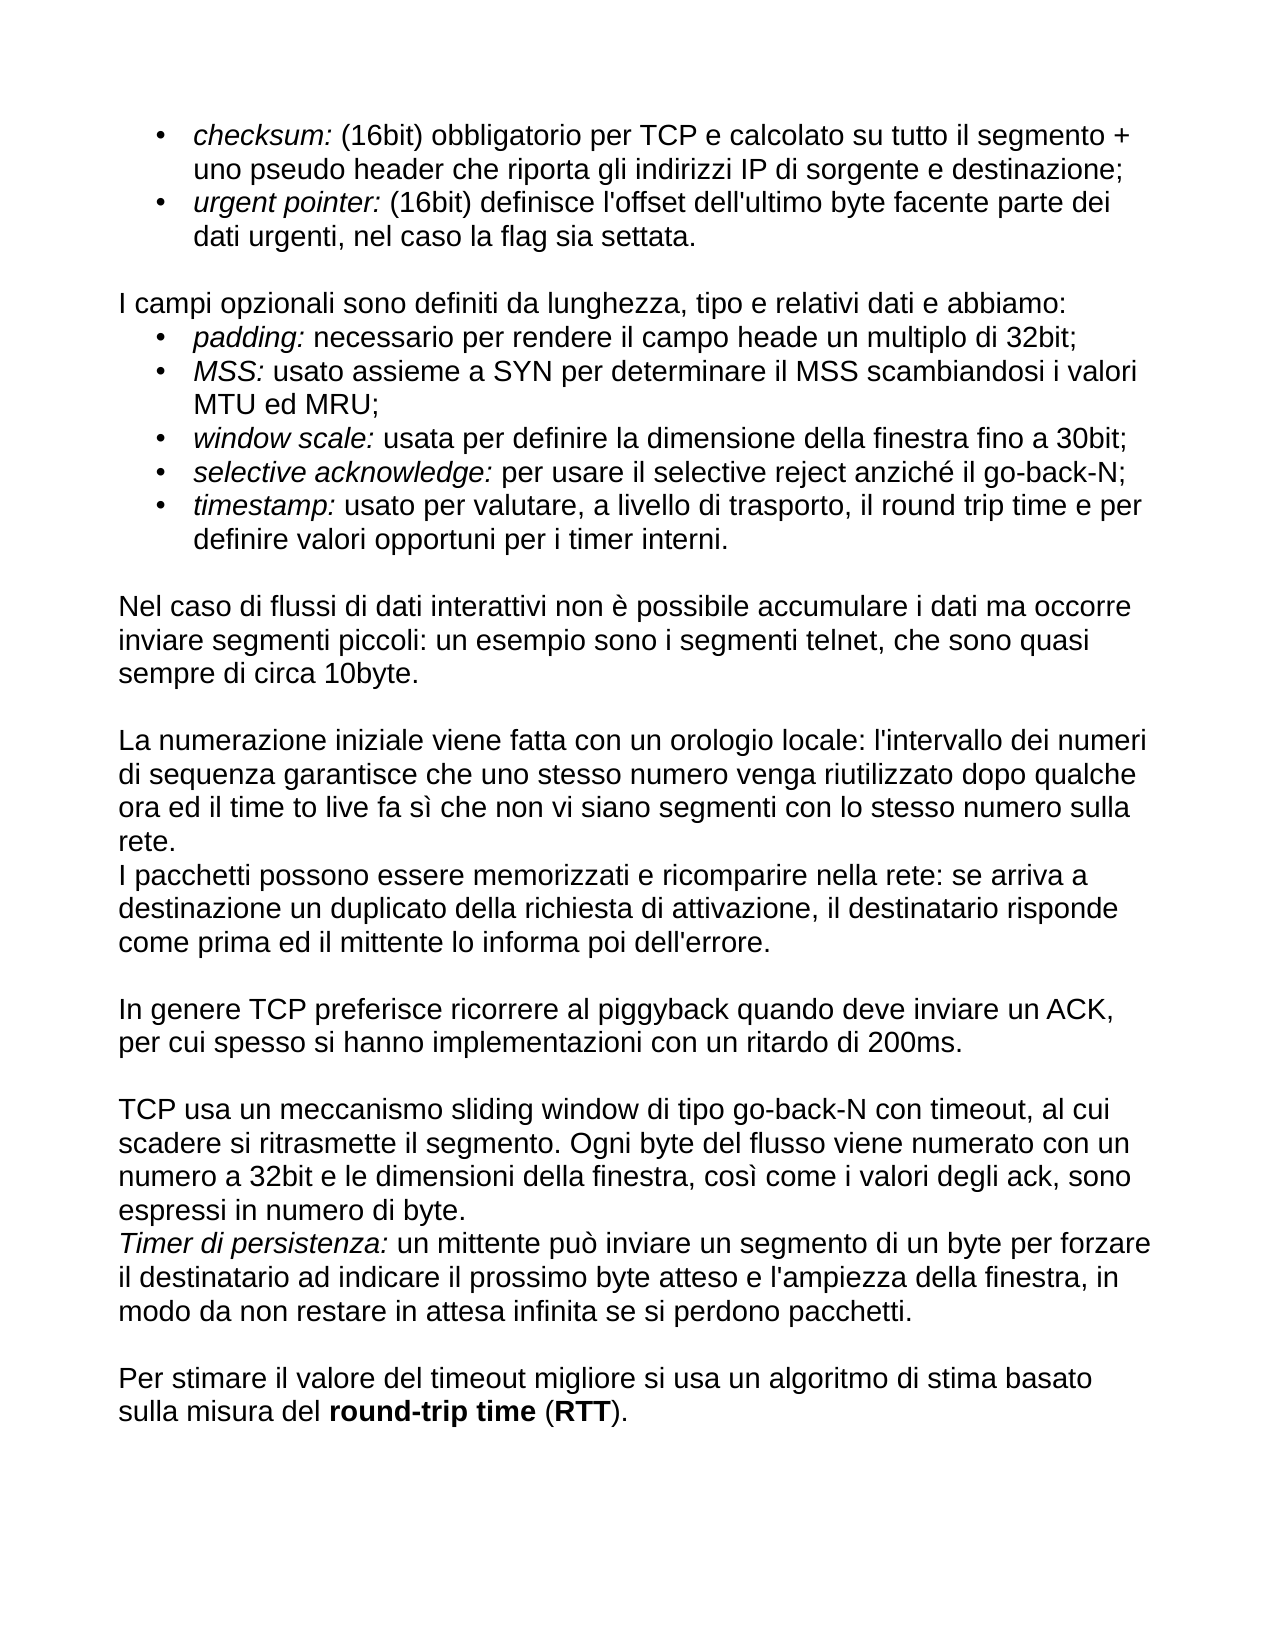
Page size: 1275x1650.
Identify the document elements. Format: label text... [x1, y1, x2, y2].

list window scale: usata per definire la dimensione della finestra fino a 30bit; [156, 421, 1157, 454]
list padding: necessario per rendere il campo heade un multiplo di 32bit; [156, 320, 1157, 353]
text Nel caso di flussi di dati interattivi non è possibile accumulare i dati ma occorre inviare segmenti piccoli: un esempio sono i segmenti telnet, che sono quasi sempre di circa 10byte. [118, 589, 1157, 690]
list timestamp: usato per valutare, a livello di trasporto, il round trip time e per definire valori opportuni per i timer interni. [156, 488, 1157, 556]
text In genere TCP preferisce ricorrere al piggyback quando deve inviare un ACK, per cui spesso si hanno implementazioni con un ritardo di 200ms. [118, 992, 1157, 1059]
text I pacchetti possono essere memorizzati e ricomparire nella rete: se arriva a destinazione un duplicato della richiesta di attivazione, il destinatario risponde come prima ed il mittente lo informa poi dell'errore. [118, 857, 1157, 958]
list urgent pointer: (16bit) definisce l'offset dell'ultimo byte facente parte dei dati urgenti, nel caso la flag sia settata. [156, 185, 1157, 253]
text Timer di persistenza: un mittente può inviare un segmento di un byte per forzare il destinatario ad indicare il prossimo byte atteso e l'ampiezza della finestra, in modo da non restare in attesa infinita se si perdono pacchetti. [118, 1226, 1157, 1327]
text I campi opzionali sono definiti da lunghezza, tipo e relativi dati e abbiamo: [118, 286, 1157, 320]
list checksum: (16bit) obbligatorio per TCP e calcolato su tutto il segmento + uno pseudo header che riporta gli indirizzi IP di sorgente e destinazione; [156, 118, 1157, 185]
text Per stimare il valore del timeout migliore si usa un algoritmo di stima basato sulla misura del round-trip time (RTT). [118, 1361, 1157, 1428]
text TCP usa un meccanismo sliding window di tipo go-back-N con timeout, al cui scadere si ritrasmette il segmento. Ogni byte del flusso viene numerato con un numero a 32bit e le dimensioni della finestra, così come i valori degli ack, sono espressi in numero di byte. [118, 1092, 1157, 1226]
list MSS: usato assieme a SYN per determinare il MSS scambiandosi i valori MTU ed MRU; [156, 353, 1157, 421]
list selective acknowledge: per usare il selective reject anziché il go-back-N; [156, 454, 1157, 488]
text La numerazione iniziale viene fatta con un orologio locale: l'intervallo dei numeri di sequenza garantisce che uno stesso numero venga riutilizzato dopo qualche ora ed il time to live fa sì che non vi siano segmenti con lo stesso numero sulla rete. [118, 723, 1157, 857]
